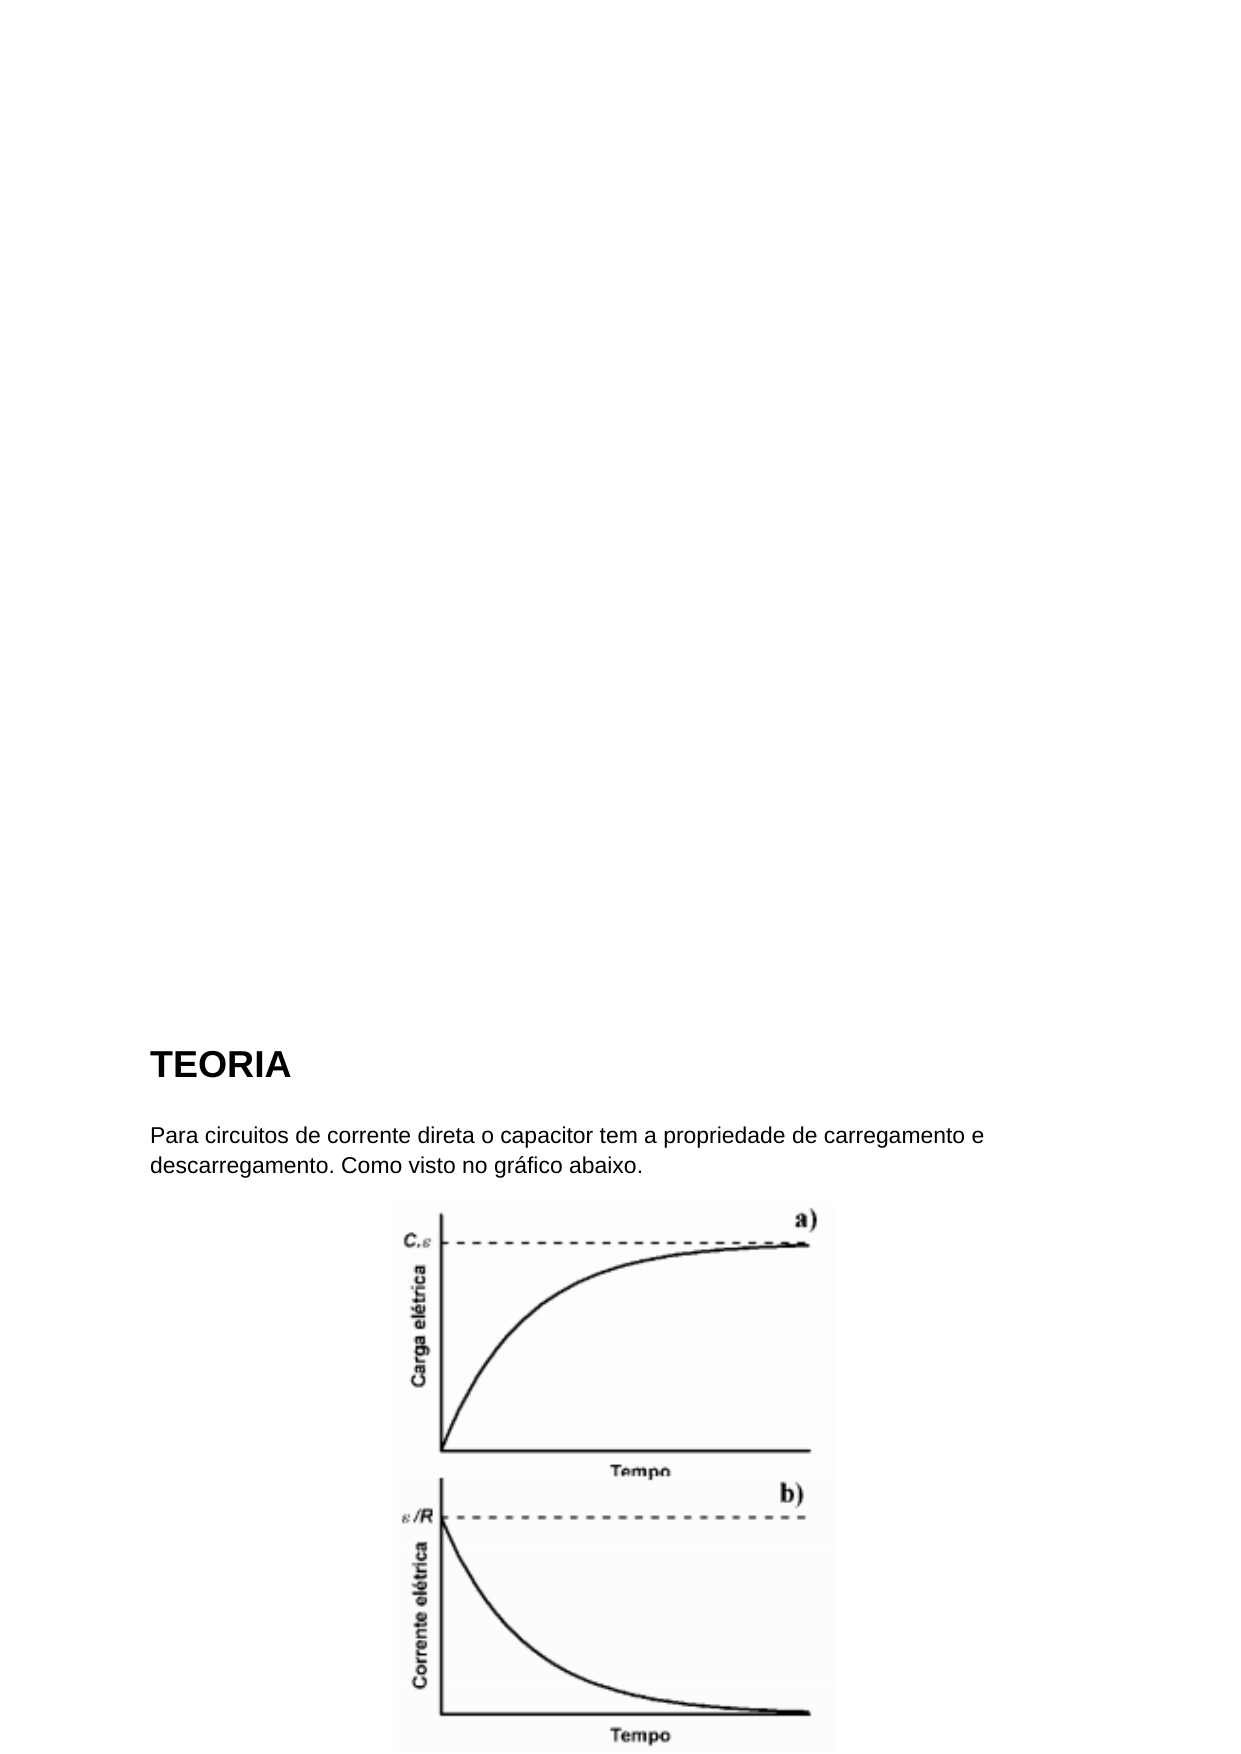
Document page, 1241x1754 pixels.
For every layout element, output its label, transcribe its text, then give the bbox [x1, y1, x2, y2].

picture [363, 1184, 904, 1754]
text TEORIA [150, 1042, 1090, 1086]
text Para circuitos de corrente direta o capacitor tem a propriedade de carregamento e descarregamento. Como visto no gráfico abaixo. [150, 1122, 1090, 1179]
